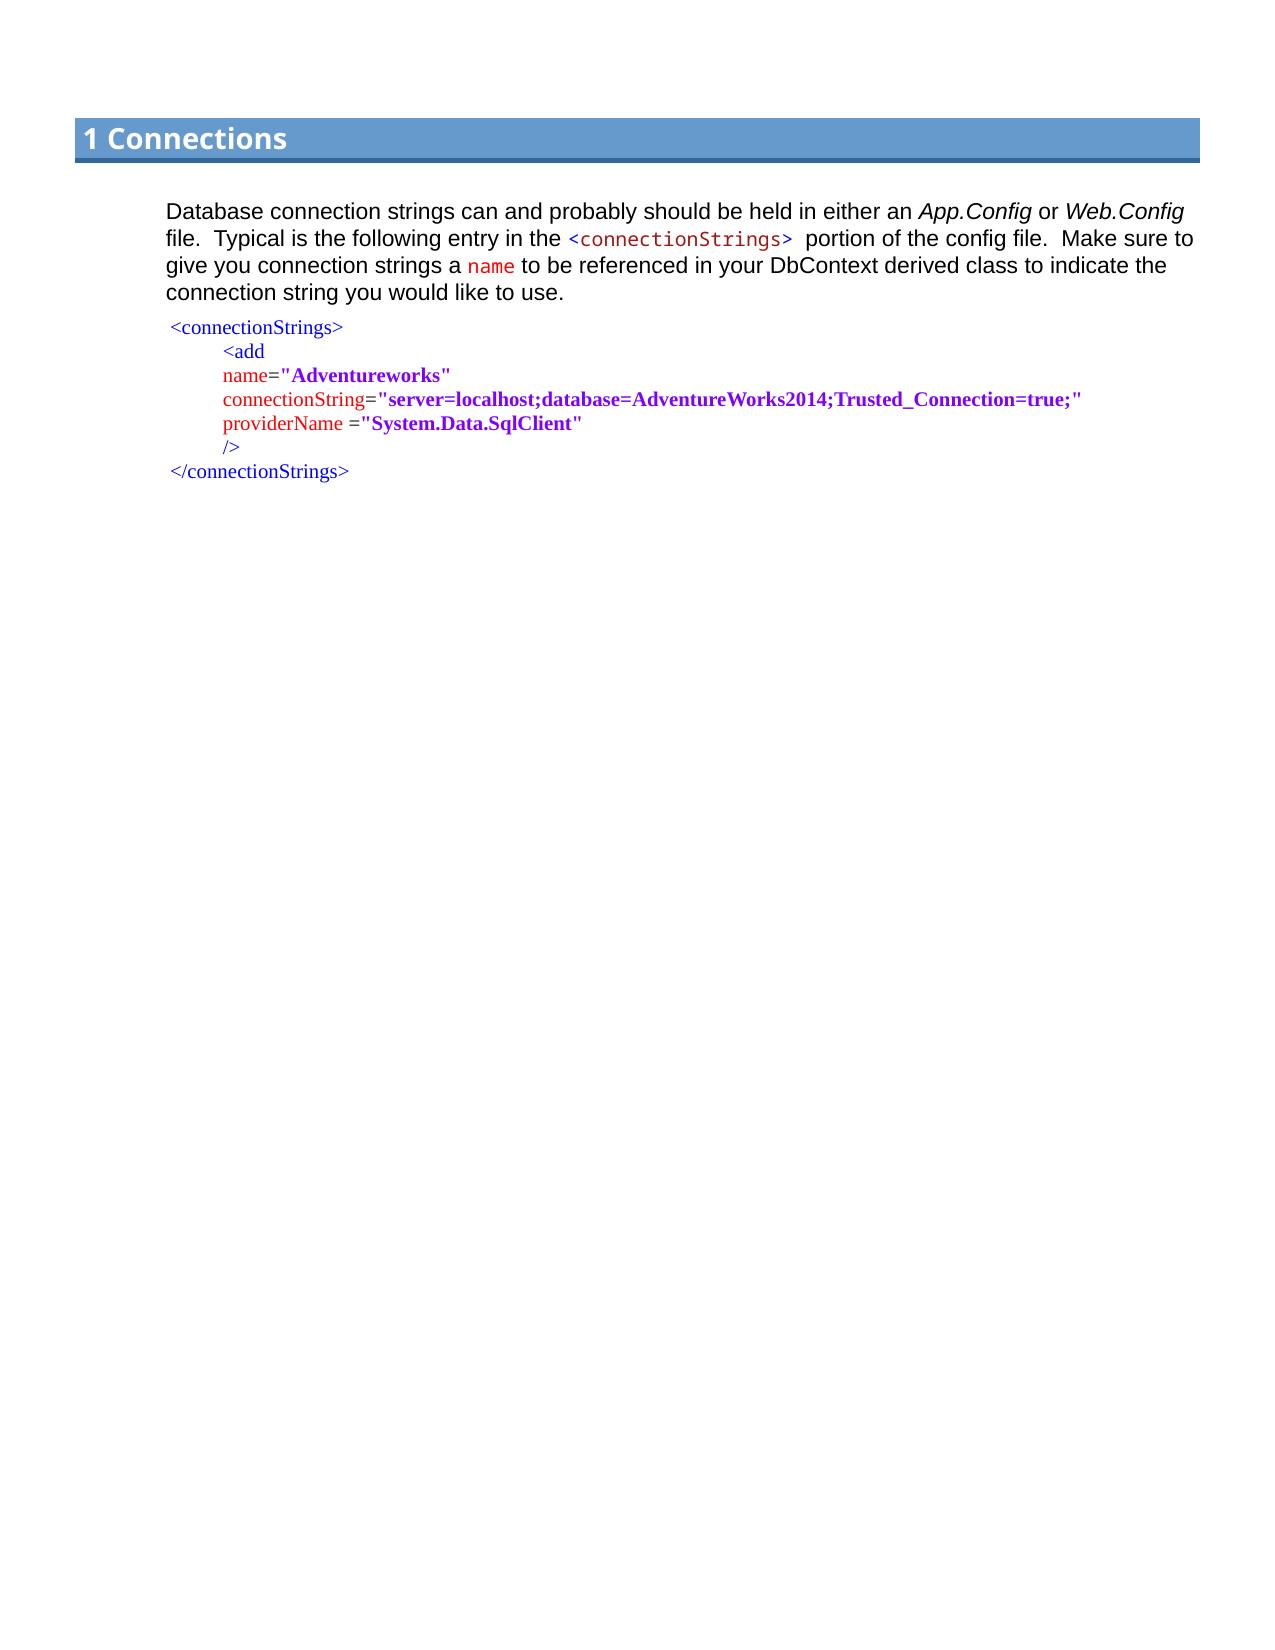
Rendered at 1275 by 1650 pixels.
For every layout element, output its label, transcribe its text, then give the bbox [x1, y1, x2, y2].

text <add [149, 339, 1200, 363]
text Database connection strings can and probably should be held in either an App.Config or Web.Config file. Typical is the following entry in the <connectionStrings> portion of the config file. Make sure to give you connection strings a name to be referenced in your DbContext derived class to indicate the connection string you would like to use. [166, 198, 1200, 306]
text name="Adventureworks" connectionString="server=localhost;database=AdventureWorks2014;Trusted_Connection=true;" providerName ="System.Data.SqlClient" [149, 363, 1200, 435]
text </connectionStrings> [149, 459, 1200, 483]
text /> [149, 435, 1200, 459]
subtitle Connections [75, 118, 1200, 158]
text <connectionStrings> [149, 314, 1200, 339]
